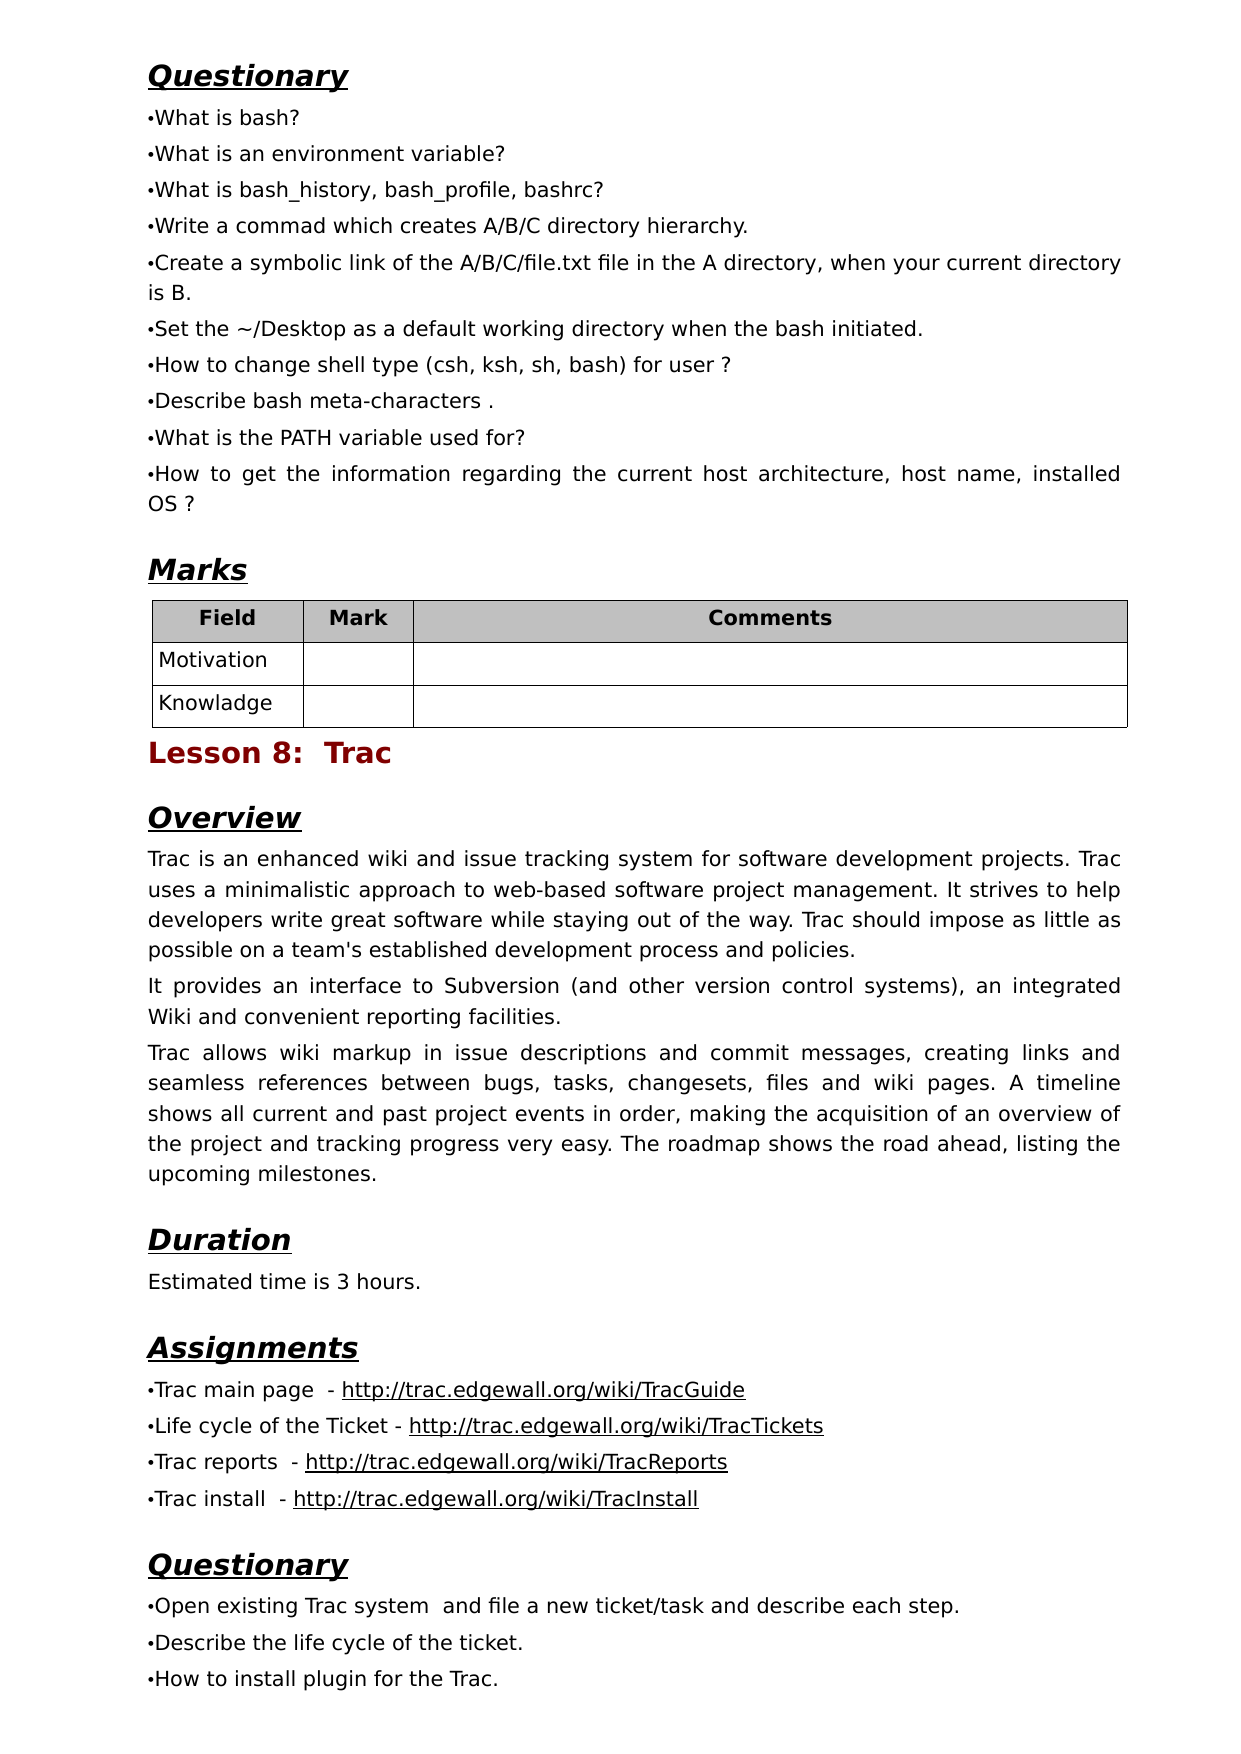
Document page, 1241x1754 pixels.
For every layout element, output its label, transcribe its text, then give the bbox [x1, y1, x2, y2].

table_header Comments [414, 601, 1127, 642]
table_cell Motivation [153, 643, 303, 684]
list Life cycle of the Ticket - http://trac.edgewall.org/wiki/TracTickets [148, 1414, 1122, 1438]
table_cell Knowladge [153, 686, 303, 727]
list Create a symbolic link of the A/B/C/file.txt file in the A directory, when your current directory is B. [148, 251, 1122, 305]
subtitle Overview [148, 801, 1122, 835]
table_header Mark [304, 601, 413, 642]
subtitle Trac [148, 736, 1122, 770]
list How to get the information regarding the current host architecture, host name, installed OS ? [148, 462, 1122, 517]
list Trac install - http://trac.edgewall.org/wiki/TracInstall [148, 1487, 1122, 1511]
text Estimated time is 3 hours. [148, 1270, 1122, 1294]
text Trac is an enhanced wiki and issue tracking system for software development projects. Trac uses a minimalistic approach to web-based software project management. It strives to help developers write great software while staying out of the way. Trac should impose as little as possible on a team's established development process and policies. [148, 847, 1122, 963]
list Describe the life cycle of the ticket. [148, 1631, 1122, 1655]
list Open existing Trac system and file a new ticket/task and describe each step. [148, 1594, 1122, 1618]
table_cell [304, 686, 413, 727]
list What is bash? [148, 106, 1122, 130]
list What is the PATH variable used for? [148, 426, 1122, 450]
list What is an environment variable? [148, 142, 1122, 166]
list Describe bash meta-characters . [148, 389, 1122, 414]
subtitle Questionary [148, 1548, 1122, 1582]
list Write a commad which creates A/B/C directory hierarchy. [148, 214, 1122, 238]
subtitle Assignments [148, 1331, 1122, 1365]
list What is bash_history, bash_profile, bashrc? [148, 178, 1122, 202]
list Set the ~/Desktop as a default working directory when the bash initiated. [148, 317, 1122, 341]
subtitle Questionary [148, 59, 1122, 93]
table_cell [414, 643, 1127, 684]
table_cell [414, 686, 1127, 727]
list Trac reports - http://trac.edgewall.org/wiki/TracReports [148, 1450, 1122, 1474]
subtitle Marks [148, 554, 1122, 588]
subtitle Duration [148, 1224, 1122, 1258]
table_header Field [153, 601, 303, 642]
list Trac main page - http://trac.edgewall.org/wiki/TracGuide [148, 1378, 1122, 1402]
table_cell [304, 643, 413, 684]
text Trac allows wiki markup in issue descriptions and commit messages, creating links and seamless references between bugs, tasks, changesets, files and wiki pages. A timeline shows all current and past project events in order, making the acquisition of an overview of the project and tracking progress very easy. The roadmap shows the road ahead, listing the upcoming milestones. [148, 1041, 1122, 1187]
text It provides an interface to Subversion (and other version control systems), an integrated Wiki and convenient reporting facilities. [148, 974, 1122, 1029]
list How to install plugin for the Trac. [148, 1667, 1122, 1691]
list How to change shell type (csh, ksh, sh, bash) for user ? [148, 353, 1122, 378]
